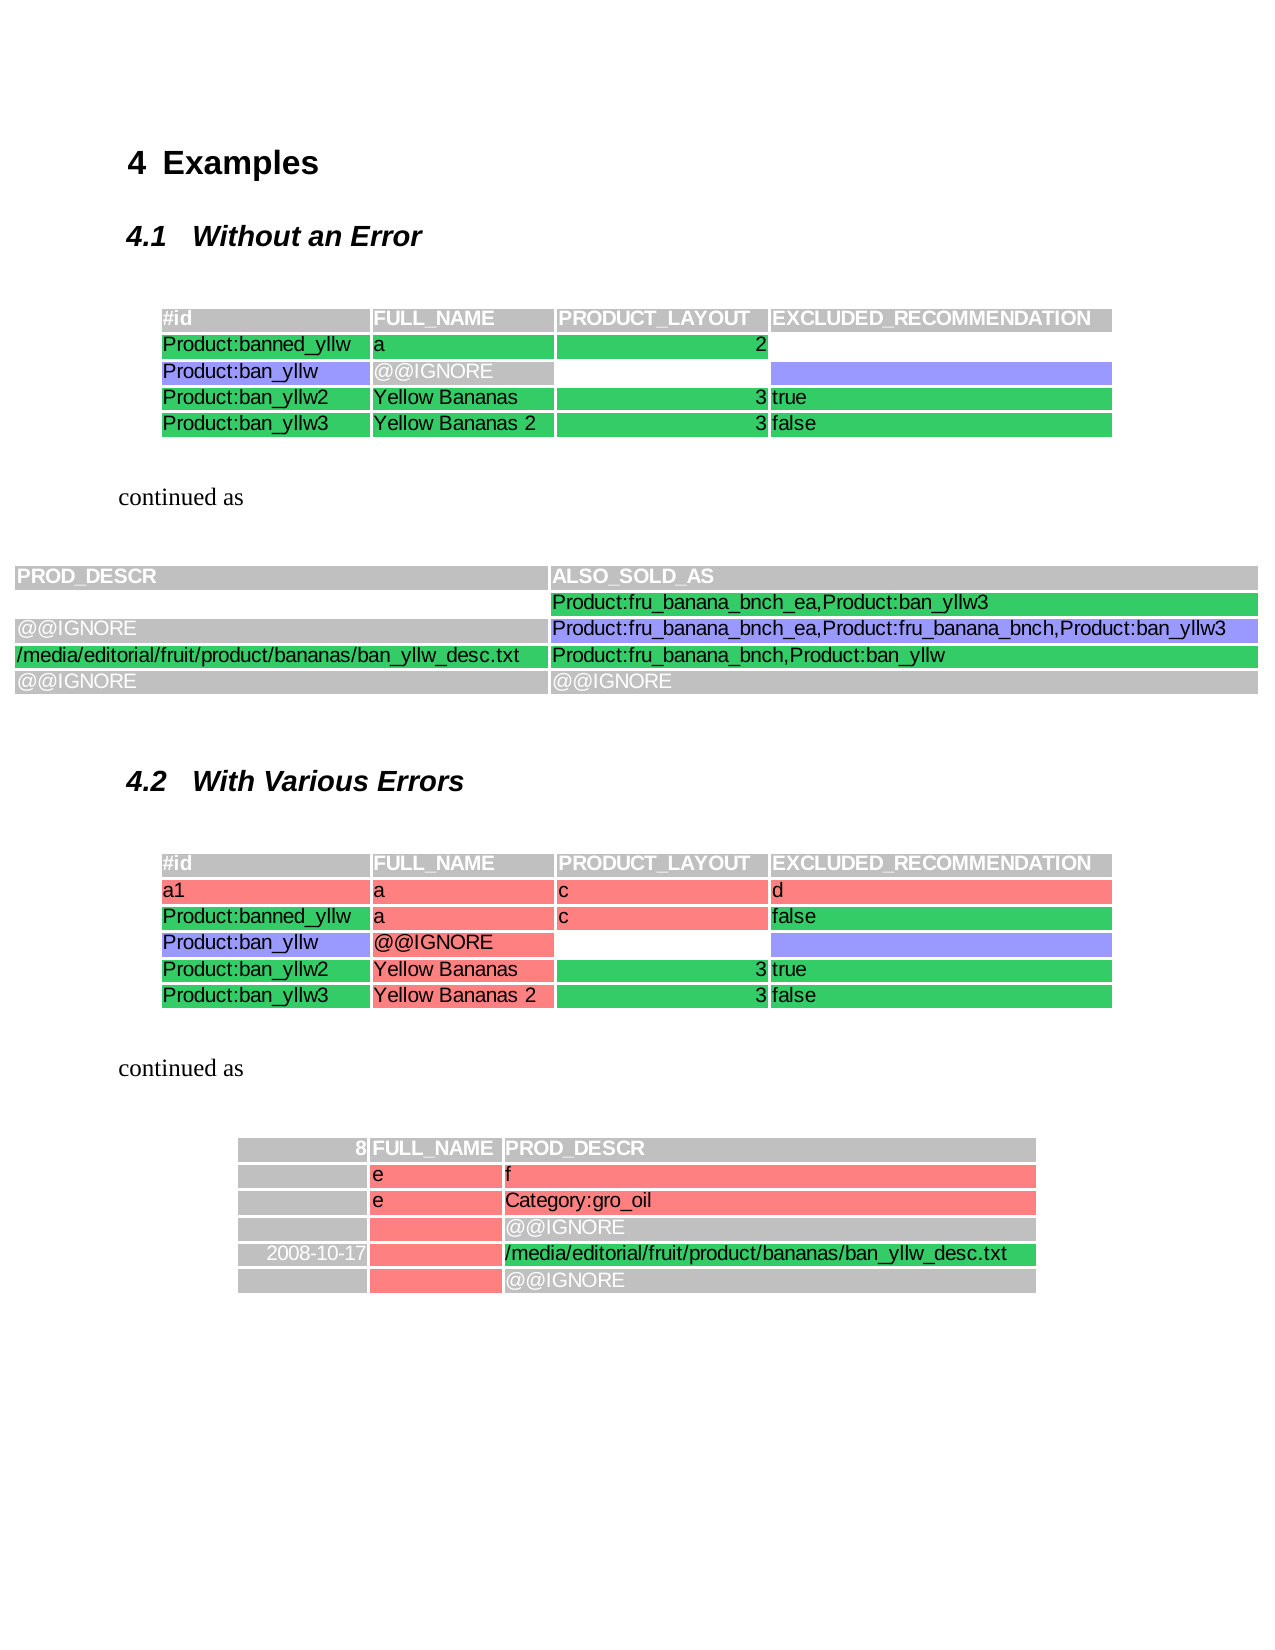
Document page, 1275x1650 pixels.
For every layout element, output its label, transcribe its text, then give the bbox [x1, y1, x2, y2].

subtitle With Various Errors [118, 764, 1157, 798]
subtitle Without an Error [118, 219, 1157, 253]
subtitle Examples [118, 143, 1157, 182]
text continued as [118, 1053, 1157, 1082]
text continued as [118, 482, 1157, 510]
